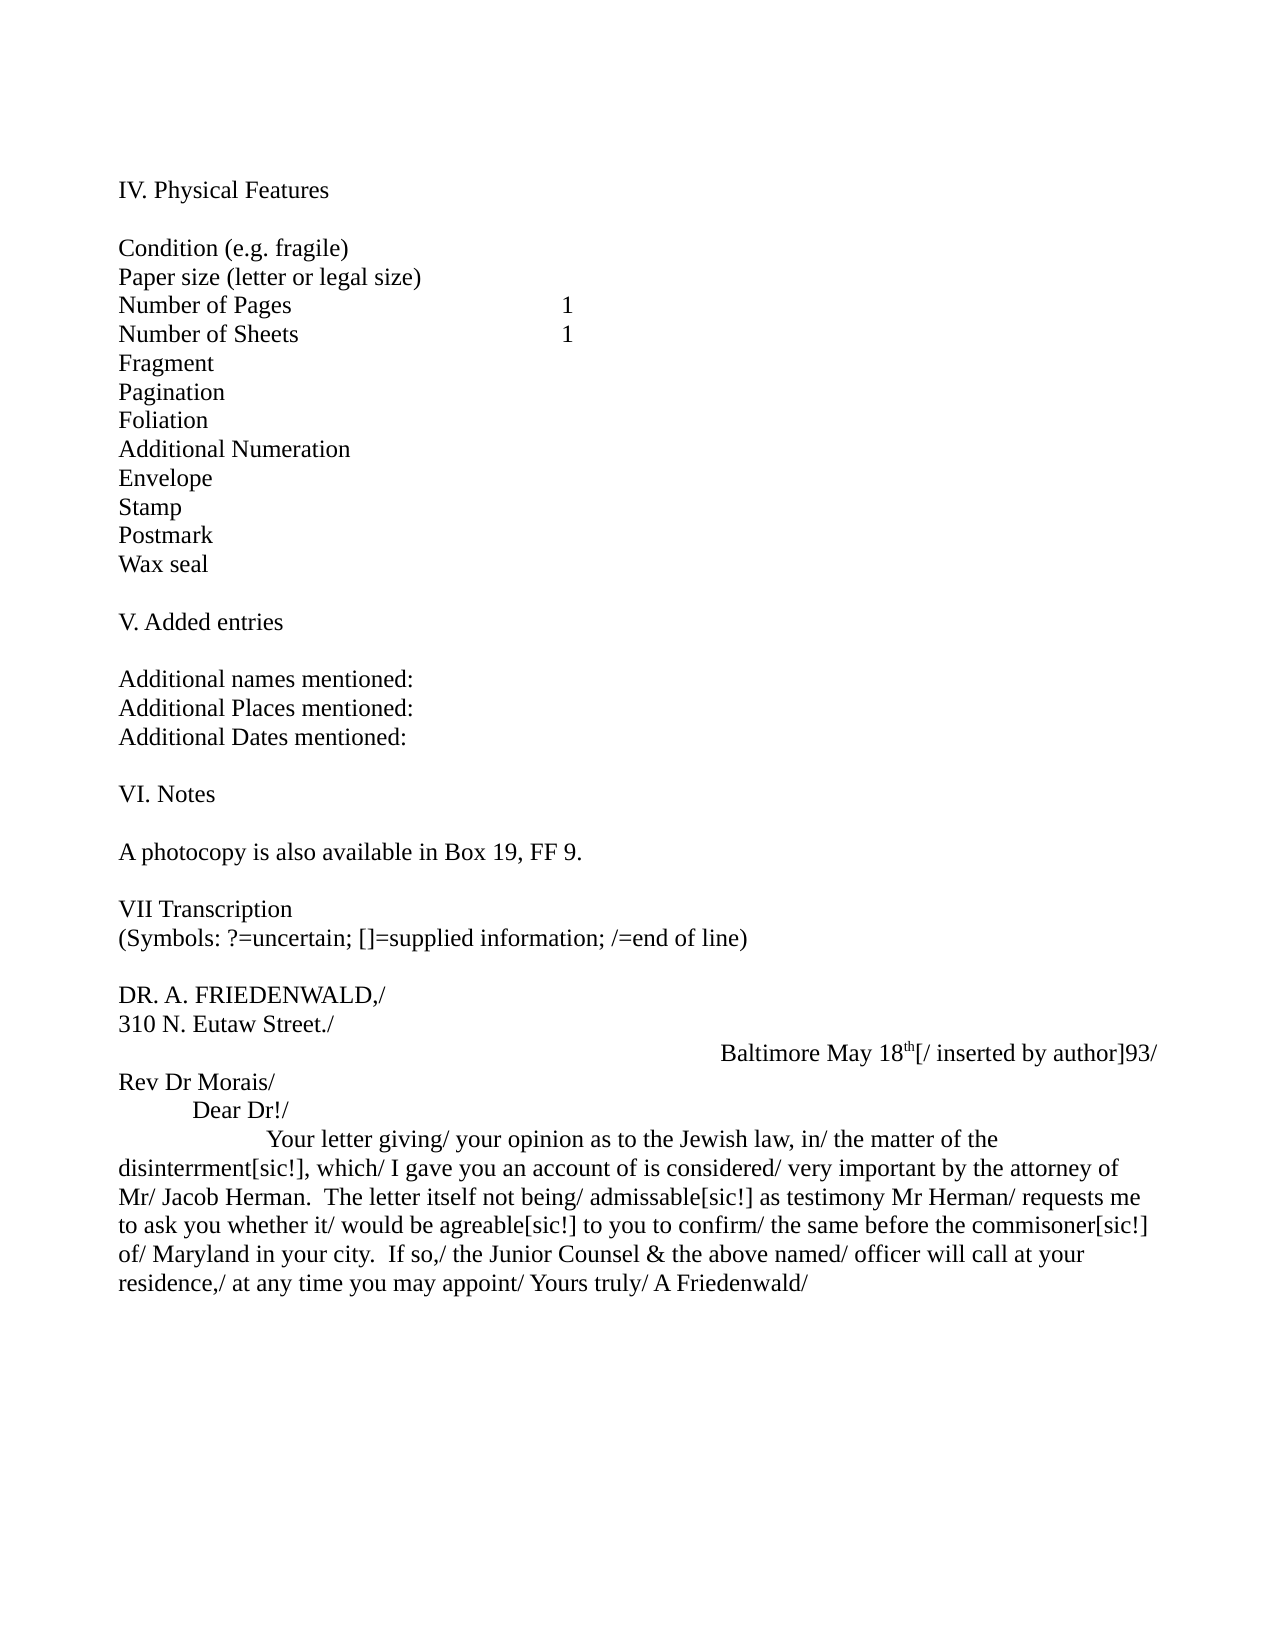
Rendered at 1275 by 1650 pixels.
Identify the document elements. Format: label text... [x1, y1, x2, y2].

text Foliation [118, 406, 1157, 434]
text VI. Notes [118, 779, 1157, 808]
text VII Transcription [118, 894, 1157, 923]
text A photocopy is also available in Box 19, FF 9. [118, 837, 1157, 866]
text Additional names mentioned: [118, 664, 1157, 693]
text Number of Sheets 1 [118, 319, 1157, 348]
text Condition (e.g. fragile) [118, 233, 1157, 262]
text Dear Dr!/ [118, 1096, 1157, 1124]
text Postma rk [118, 521, 1157, 549]
text DR. A. FRIEDENWALD,/ [118, 981, 1157, 1009]
text Rev Dr Morais/ [118, 1067, 1157, 1096]
text Number of Pages 1 [118, 291, 1157, 319]
text V. Added entries [118, 607, 1157, 636]
text Fragment [118, 348, 1157, 377]
text Envelope [118, 463, 1157, 492]
text Stamp [118, 492, 1157, 521]
text 310 N. Eutaw Street./ [118, 1009, 1157, 1038]
text IV. Physical Features [118, 176, 1157, 204]
text Wax seal [118, 549, 1157, 578]
text Your letter giving/ your opinion as to the Jewish law, in/ the matter of the disinterrment[sic!], which/ I gave you an account of is considered/ very important by the attorney of Mr/ Jacob Herman. The letter itself not being/ admissable[sic!] as testimony Mr Herman/ requests me to ask you whether it/ would be agreable[sic!] to you to confirm/ the same before the commisoner[sic!] of/ Maryland in your city. If so,/ the Junior Counsel & the above named/ officer will call at your residence,/ at any time you may appoint/ Yours truly/ A Friedenwald/ [118, 1124, 1157, 1297]
text Pagination [118, 377, 1157, 406]
text Baltimore May 18th[/ inserted by author]93/ [118, 1038, 1157, 1067]
text Additional Places mentioned: [118, 693, 1157, 722]
text Paper size (letter or legal size) [118, 262, 1157, 291]
text Additional Dates mentioned: [118, 722, 1157, 751]
text Additional Numeration [118, 434, 1157, 463]
text (Symbols: ?=uncertain; []=supplied information; /=end of line) [118, 923, 1157, 952]
